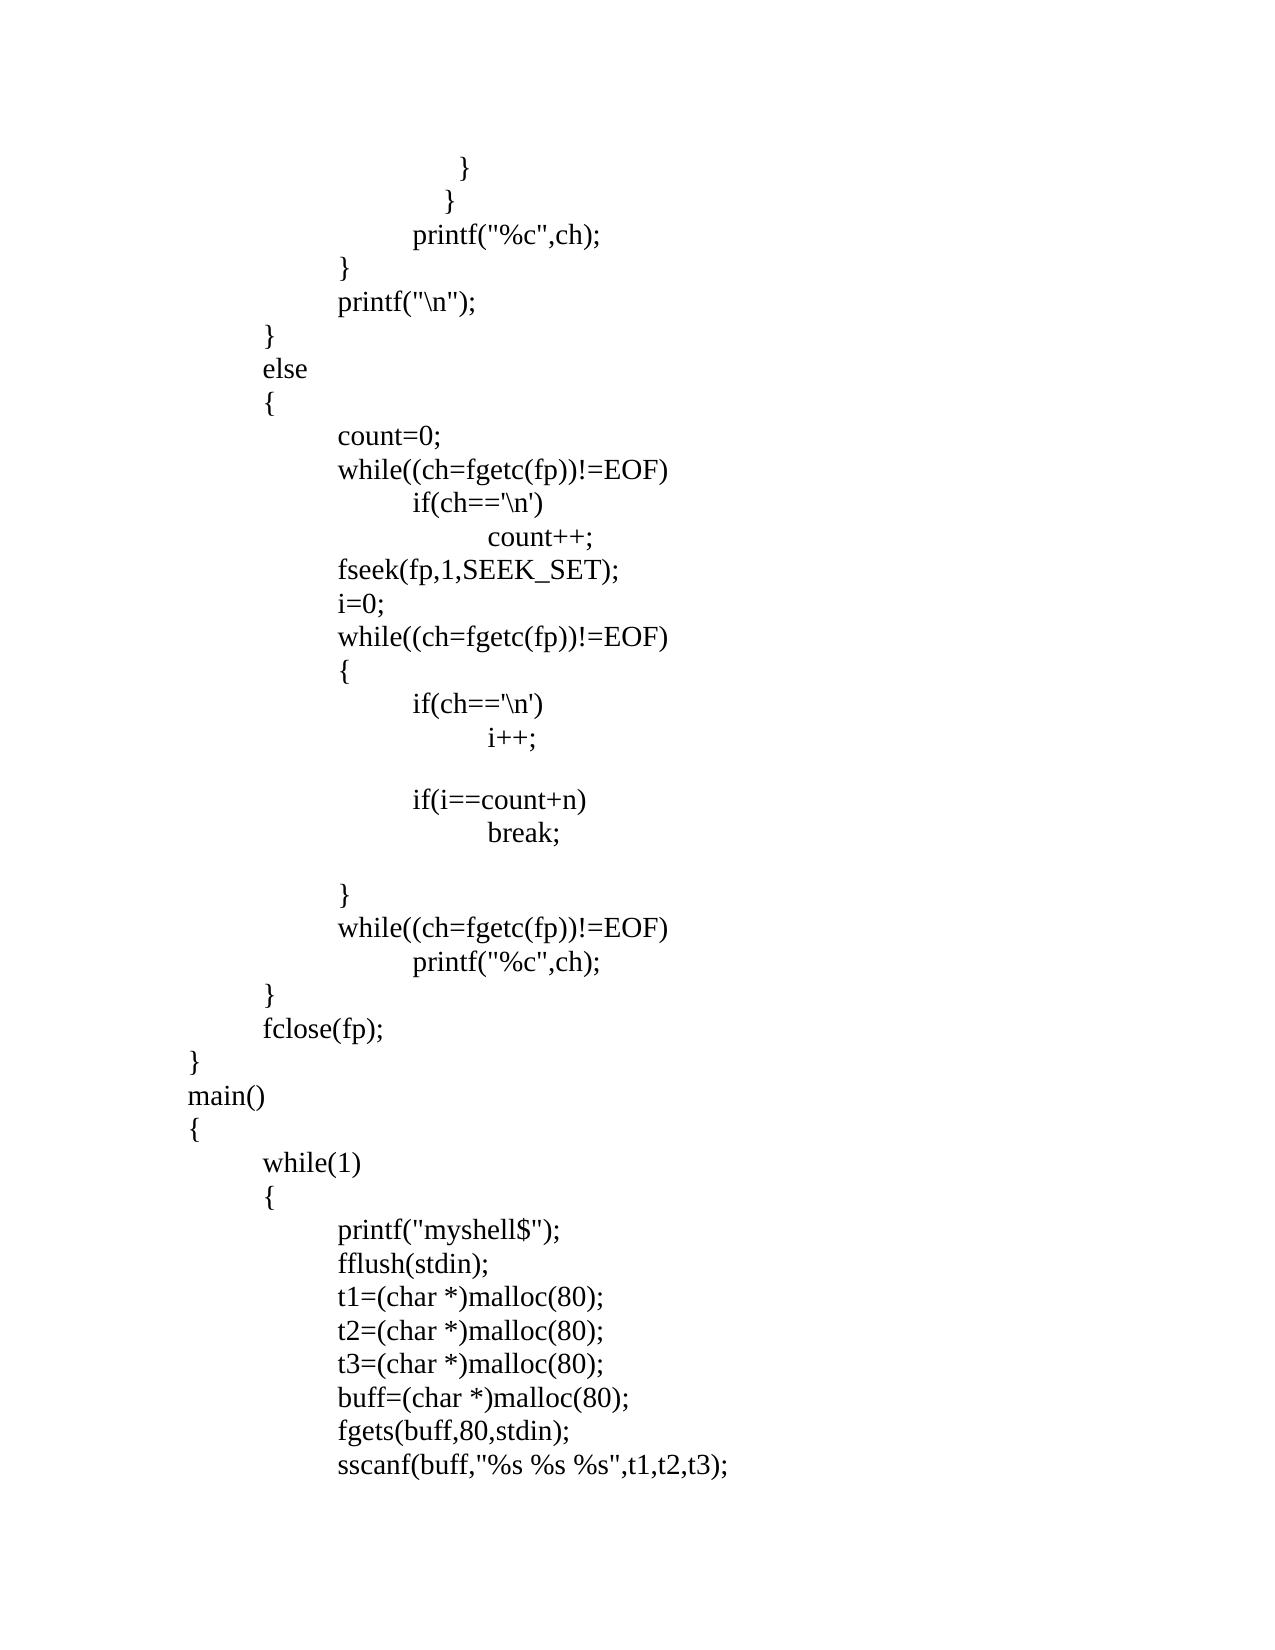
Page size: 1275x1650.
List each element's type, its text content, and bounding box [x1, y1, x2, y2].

text fgets(buff,80,stdin); [187, 1413, 1087, 1447]
text { [187, 385, 1087, 418]
text if(ch=='\n') [187, 485, 1087, 519]
text while((ch=fgetc(fp))!=EOF) [187, 452, 1087, 485]
text while((ch=fgetc(fp))!=EOF) [187, 619, 1087, 653]
text } [187, 877, 1087, 910]
text } [187, 1044, 1087, 1078]
text while((ch=fgetc(fp))!=EOF) [187, 910, 1087, 944]
text while(1) [187, 1145, 1087, 1179]
text printf("%c",ch); [187, 217, 1087, 251]
text i=0; [187, 586, 1087, 619]
text } [187, 251, 1087, 284]
text break; [187, 815, 1087, 849]
text } [187, 183, 1087, 217]
text t2=(char *)malloc(80); [187, 1313, 1087, 1346]
text if(ch=='\n') [187, 687, 1087, 720]
text { [187, 653, 1087, 687]
text } [187, 318, 1087, 351]
text { [187, 1112, 1087, 1145]
text printf("myshell$"); [187, 1212, 1087, 1246]
text fclose(fp); [187, 1011, 1087, 1044]
text } [187, 150, 1087, 183]
text fseek(fp,1,SEEK_SET); [187, 552, 1087, 586]
text count++; [187, 519, 1087, 552]
text main() [187, 1078, 1087, 1112]
text i++; [187, 720, 1087, 754]
text count=0; [187, 418, 1087, 452]
text else [187, 351, 1087, 385]
text fflush(stdin); [187, 1246, 1087, 1279]
text t3=(char *)malloc(80); [187, 1346, 1087, 1380]
text buff=(char *)malloc(80); [187, 1380, 1087, 1413]
text sscanf(buff,"%s %s %s",t1,t2,t3); [187, 1447, 1087, 1481]
text printf("\n"); [187, 284, 1087, 318]
text printf("%c",ch); [187, 944, 1087, 977]
text if(i==count+n) [187, 782, 1087, 815]
text } [187, 977, 1087, 1011]
text { [187, 1179, 1087, 1212]
text t1=(char *)malloc(80); [187, 1279, 1087, 1313]
